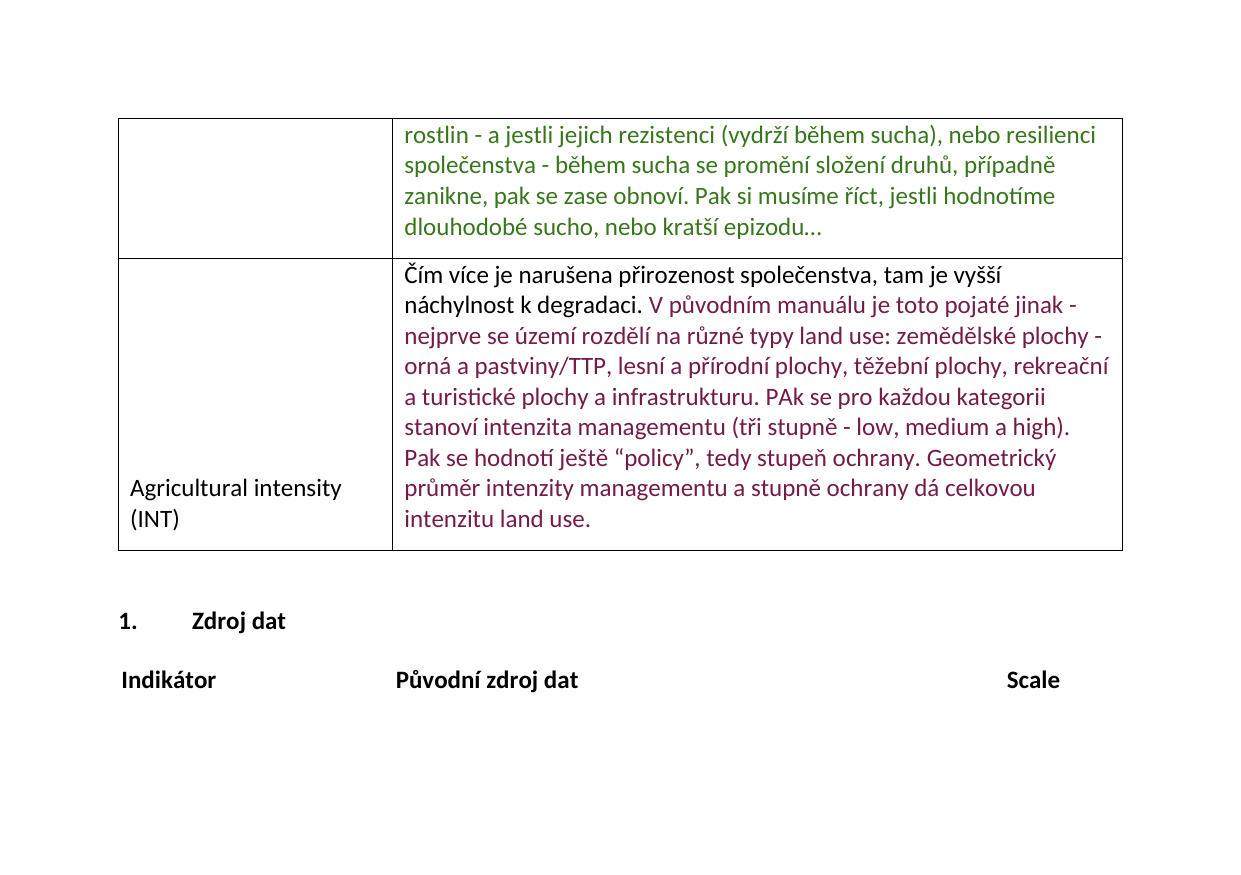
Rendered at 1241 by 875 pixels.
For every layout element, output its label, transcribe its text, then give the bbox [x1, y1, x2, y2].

table_cell Agricultural intensity (INT) [119, 259, 392, 550]
table_cell [119, 119, 392, 258]
table_cell Čím více je narušena přirozenost společenstva, tam je vyšší náchylnost k degradaci. V původním manuálu je toto pojaté jinak - nejprve se území rozdělí na různé typy land use: zemědělské plochy - orná a pastviny/TTP, lesní a přírodní plochy, těžební plochy, rekreační a turistické plochy a infrastrukturu. PAk se pro každou kategorii stanoví intenzita managementu (tři stupně - low, medium a high). Pak se hodnotí ještě “policy”, tedy stupeň ochrany. Geometrický průměr intenzity managementu a stupně ochrany dá celkovou intenzitu land use. [393, 259, 1122, 550]
table_header Scale [944, 651, 1122, 727]
table_header Indikátor [118, 651, 392, 727]
table_cell rostlin - a jestli jejich rezistenci (vydrží během sucha), nebo resilienci společenstva - během sucha se promění složení druhů, případně zanikne, pak se zase obnoví. Pak si musíme říct, jestli hodnotíme dlouhodobé sucho, nebo kratší epizodu… [393, 119, 1122, 258]
subtitle Zdroj dat [118, 605, 1122, 636]
table_header Původní zdroj dat [393, 651, 944, 727]
